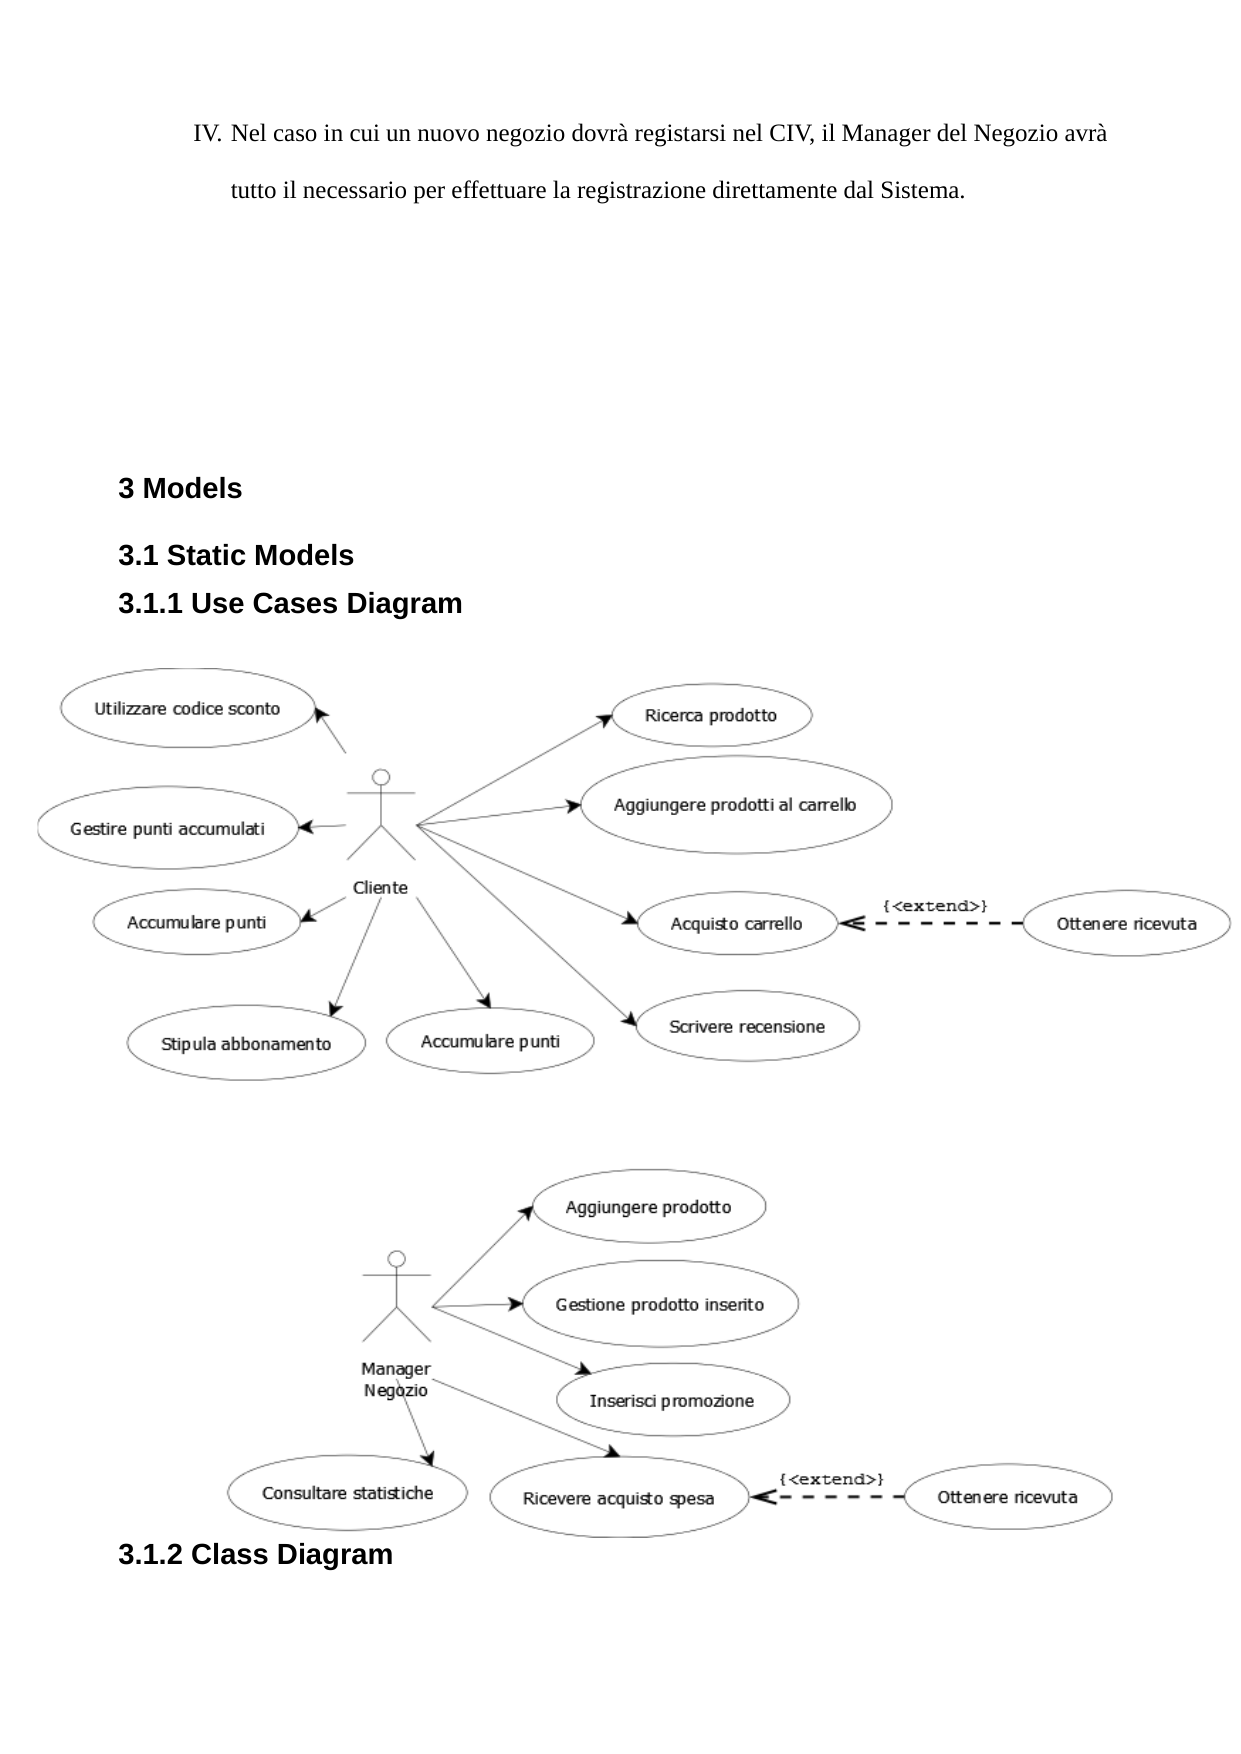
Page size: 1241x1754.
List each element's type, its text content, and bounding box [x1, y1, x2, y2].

subtitle 3.1.2 Class Diagram [118, 1538, 1122, 1571]
list Nel caso in cui un nuovo negozio dovrà registarsi nel CIV, il Manager del Negozio avrà tutto il necessario per effettuare la registrazione direttamente dal Sistema. [193, 118, 1122, 204]
subtitle 3 Models [118, 471, 1122, 505]
subtitle 3.1.1 Use Cases Diagram [118, 586, 1122, 620]
subtitle 3.1 Static Models [118, 538, 1122, 572]
